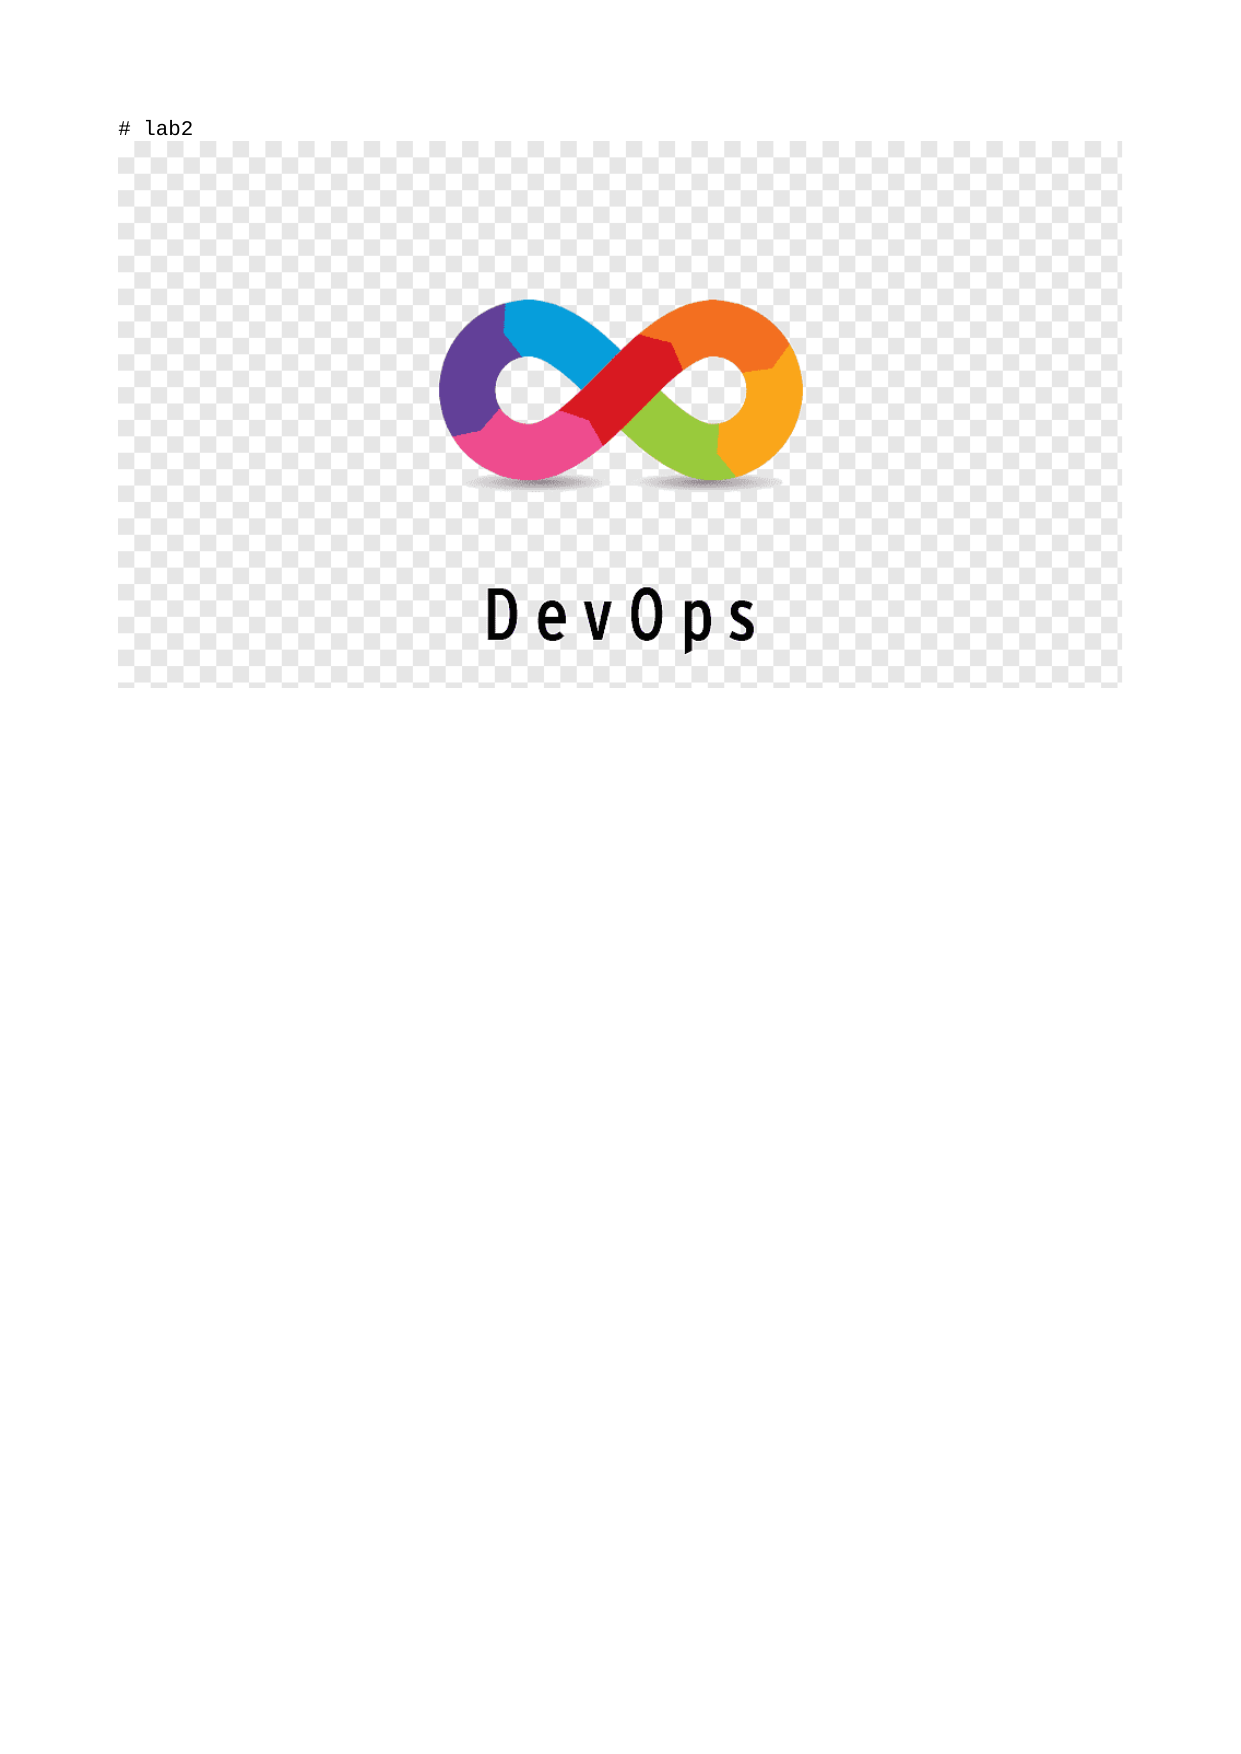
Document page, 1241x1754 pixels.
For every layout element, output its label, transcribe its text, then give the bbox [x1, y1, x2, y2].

picture [118, 141, 1123, 688]
text # lab2 [118, 118, 1122, 141]
